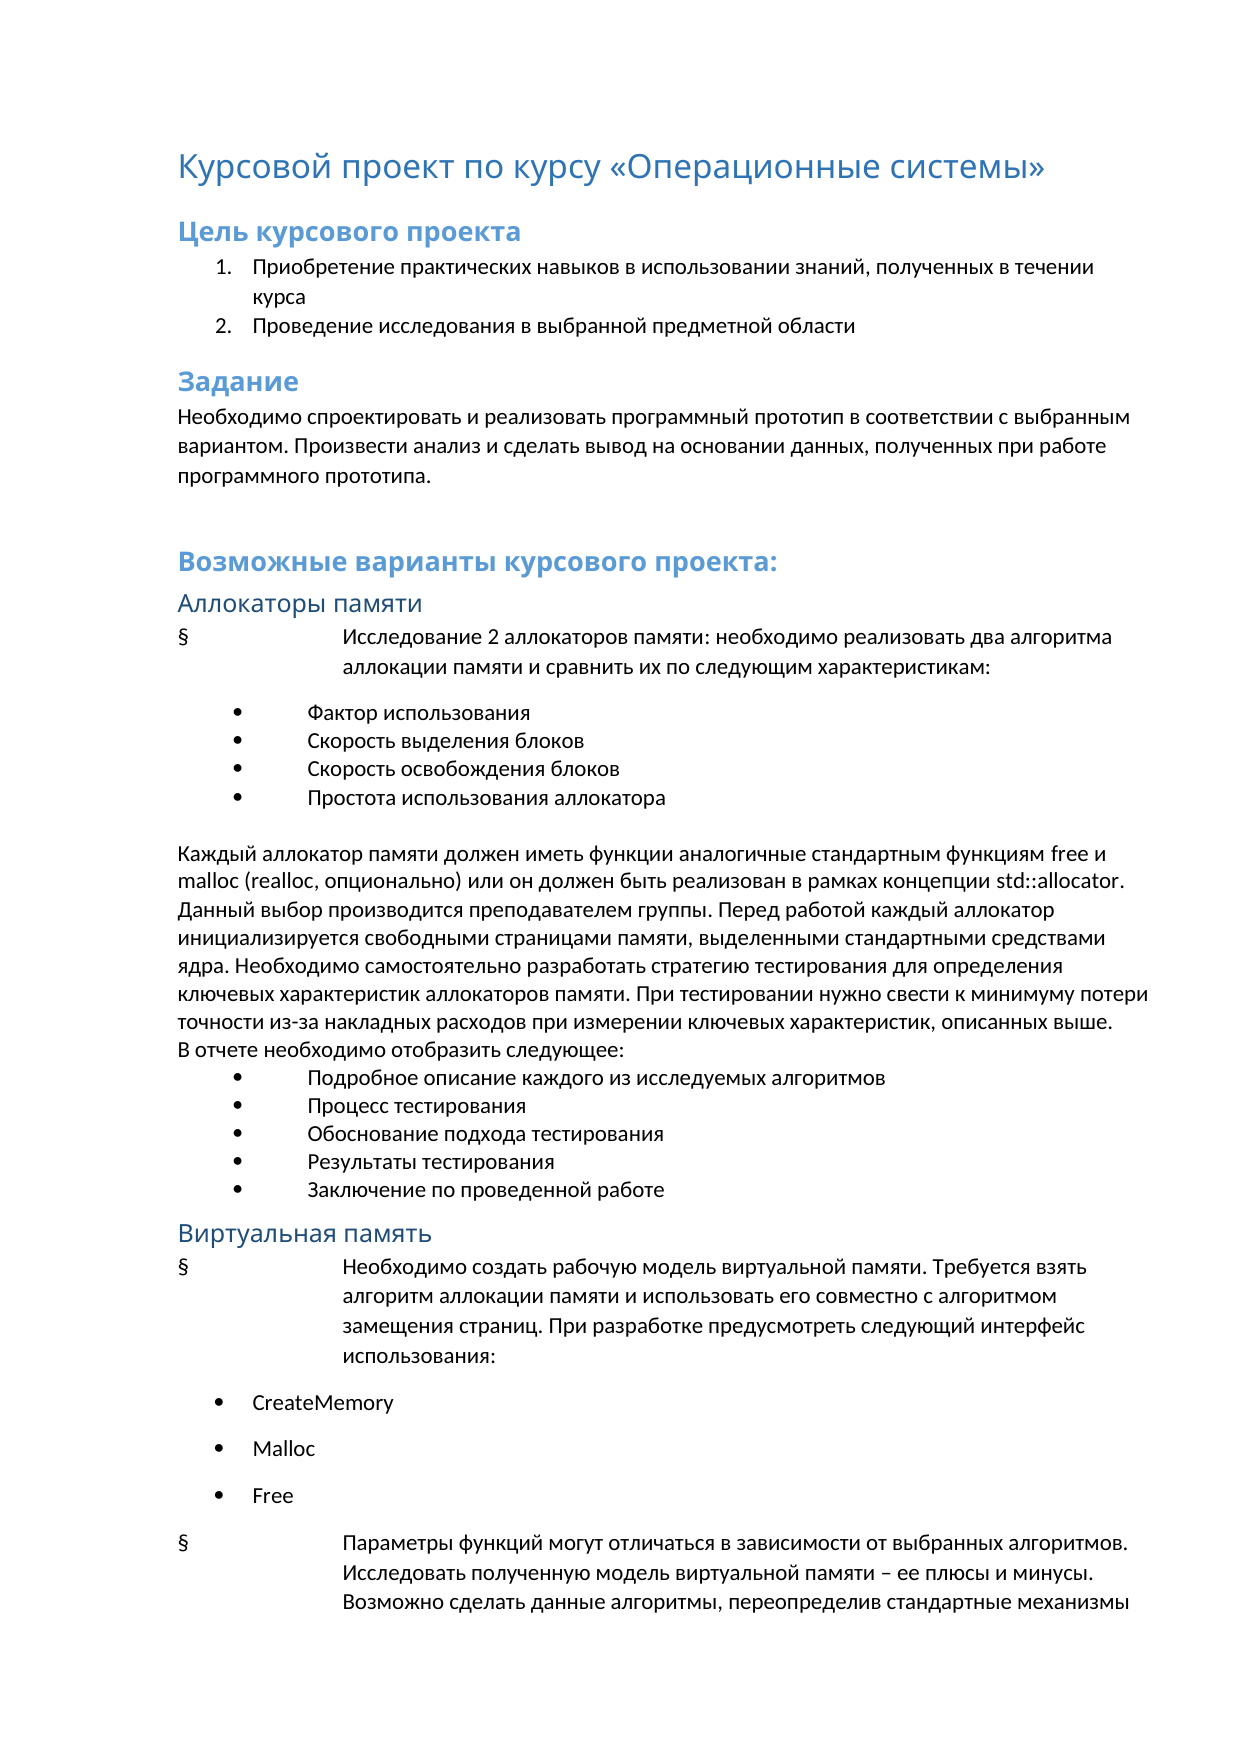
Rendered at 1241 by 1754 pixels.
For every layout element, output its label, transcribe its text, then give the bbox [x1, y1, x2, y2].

list Malloc [215, 1434, 1152, 1463]
subtitle Курсовой проект по курсу «Операционные системы» [177, 143, 1152, 188]
subtitle Фактор использования [233, 698, 1152, 727]
subtitle Подробное описание каждого из исследуемых алгоритмов [233, 1063, 1152, 1091]
subtitle Виртуальная память [177, 1215, 1152, 1249]
subtitle Возможные варианты курсового проекта: [177, 542, 1152, 579]
subtitle Аллокаторы памяти [177, 586, 1152, 620]
subtitle Заключение по проведенной работе [233, 1175, 1152, 1203]
subtitle Цель курсового проекта [177, 212, 1152, 249]
subtitle Каждый аллокатор памяти должен иметь функции аналогичные стандартным функциям free и malloc (realloc, опционально) или он должен быть реализован в рамках концепции std::allocator. Данный выбор производится преподавателем группы. Перед работой каждый аллокатор инициализируется свободными страницами памяти, выделенными стандартными средствами ядра. Необходимо самостоятельно разработать стратегию тестирования для определения ключевых характеристик аллокаторов памяти. При тестировании нужно свести к минимуму потери точности из-за накладных расходов при измерении ключевых характеристик, описанных выше. [177, 839, 1152, 1035]
subtitle Обоснование подхода тестирования [233, 1119, 1152, 1147]
subtitle Необходимо спроектировать и реализовать программный прототип в соответствии с выбранным вариантом. Произвести анализ и сделать вывод на основании данных, полученных при работе программного прототипа. [177, 402, 1152, 489]
subtitle Параметры функций могут отличаться в зависимости от выбранных алгоритмов. Исследовать полученную модель виртуальной памяти – ее плюсы и минусы. Возможно сделать данные алгоритмы, переопределив стандартные механизмы [177, 1528, 1152, 1616]
subtitle Задание [177, 362, 1152, 399]
subtitle Результаты тестирования [233, 1147, 1152, 1175]
subtitle Исследование 2 аллокаторов памяти: необходимо реализовать два алгоритма аллокации памяти и сравнить их по следующим характеристикам: [177, 622, 1152, 680]
subtitle Скорость выделения блоков [233, 727, 1152, 754]
list CreateMemory [215, 1388, 1152, 1416]
list Free [215, 1481, 1152, 1509]
subtitle Необходимо создать рабочую модель виртуальной памяти. Требуется взять алгоритм аллокации памяти и использовать его совместно с алгоритмом замещения страниц. При разработке предусмотреть следующий интерфейс использования: [177, 1252, 1152, 1369]
subtitle Процесс тестирования [233, 1091, 1152, 1119]
subtitle Приобретение практических навыков в использовании знаний, полученных в течении курса [215, 252, 1152, 310]
subtitle Простота использования аллокатора [233, 783, 1152, 811]
subtitle В отчете необходимо отобразить следующее: [177, 1035, 1152, 1063]
subtitle Скорость освобождения блоков [233, 754, 1152, 783]
subtitle Проведение исследования в выбранной предметной области [215, 312, 1152, 340]
